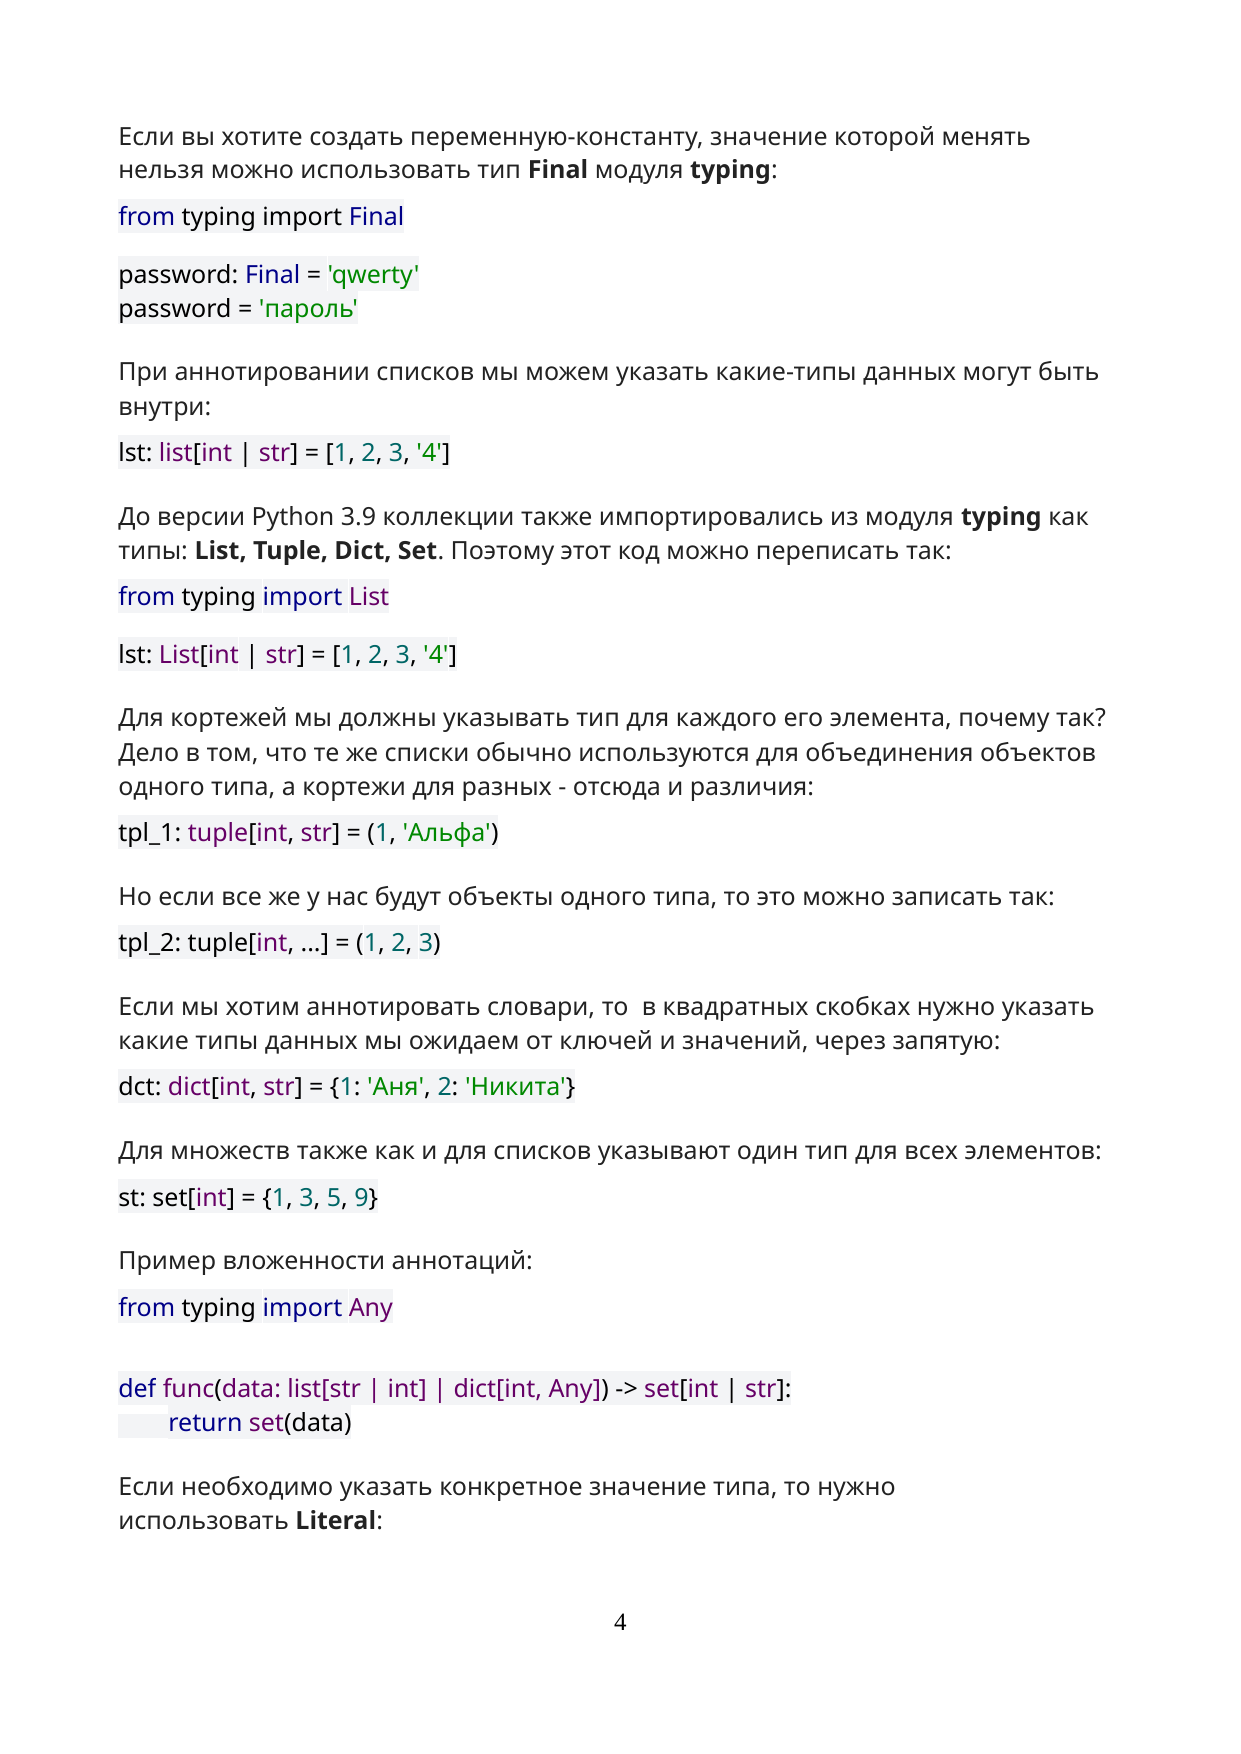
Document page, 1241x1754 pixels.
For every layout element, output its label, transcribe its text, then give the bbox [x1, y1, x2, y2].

text Если вы хотите создать переменную-константу, значение которой менять нельзя можно использовать тип Final модуля typing: [118, 118, 1122, 186]
text password: Final = 'qwerty' [118, 256, 1122, 291]
text dct: dict[int, str] = {1: 'Аня', 2: 'Никита'} [118, 1069, 1122, 1103]
text Для множеств также как и для списков указывают один тип для всех элементов: [118, 1133, 1122, 1167]
text return set(data) [118, 1405, 1122, 1439]
text lst: List[int | str] = [1, 2, 3, '4'] [118, 637, 1122, 671]
text from typing import Any [118, 1289, 1122, 1323]
text lst: list[int | str] = [1, 2, 3, '4'] [118, 435, 1122, 469]
text def func(data: list[str | int] | dict[int, Any]) -> set[int | str]: [118, 1371, 1122, 1405]
text При аннотировании списков мы можем указать какие-типы данных могут быть внутри: [118, 354, 1122, 422]
text Для кортежей мы должны указывать тип для каждого его элемента, почему так? Дело в том, что те же списки обычно используются для объединения объектов одного типа, а кортежи для разных - отсюда и различия: [118, 700, 1122, 802]
text st: set[int] = {1, 3, 5, 9} [118, 1179, 1122, 1213]
text tpl_1: tuple[int, str] = (1, 'Альфа') [118, 815, 1122, 849]
text До версии Python 3.9 коллекции также импортировались из модуля typing как типы: List, Tuple, Dict, Set. Поэтому этот код можно переписать так: [118, 498, 1122, 566]
text from typing import List [118, 579, 1122, 613]
text Если мы хотим аннотировать словари, то в квадратных скобках нужно указать какие типы данных мы ожидаем от ключей и значений, через запятую: [118, 988, 1122, 1057]
text tpl_2: tuple[int, ...] = (1, 2, 3) [118, 925, 1122, 959]
text Но если все же у нас будут объекты одного типа, то это можно записать так: [118, 878, 1122, 912]
text Если необходимо указать конкретное значение типа, то нужно использовать Literal: [118, 1468, 1122, 1536]
text from typing import Final [118, 199, 1122, 233]
text Пример вложенности аннотаций: [118, 1243, 1122, 1277]
text password = 'пароль' [118, 291, 1122, 324]
